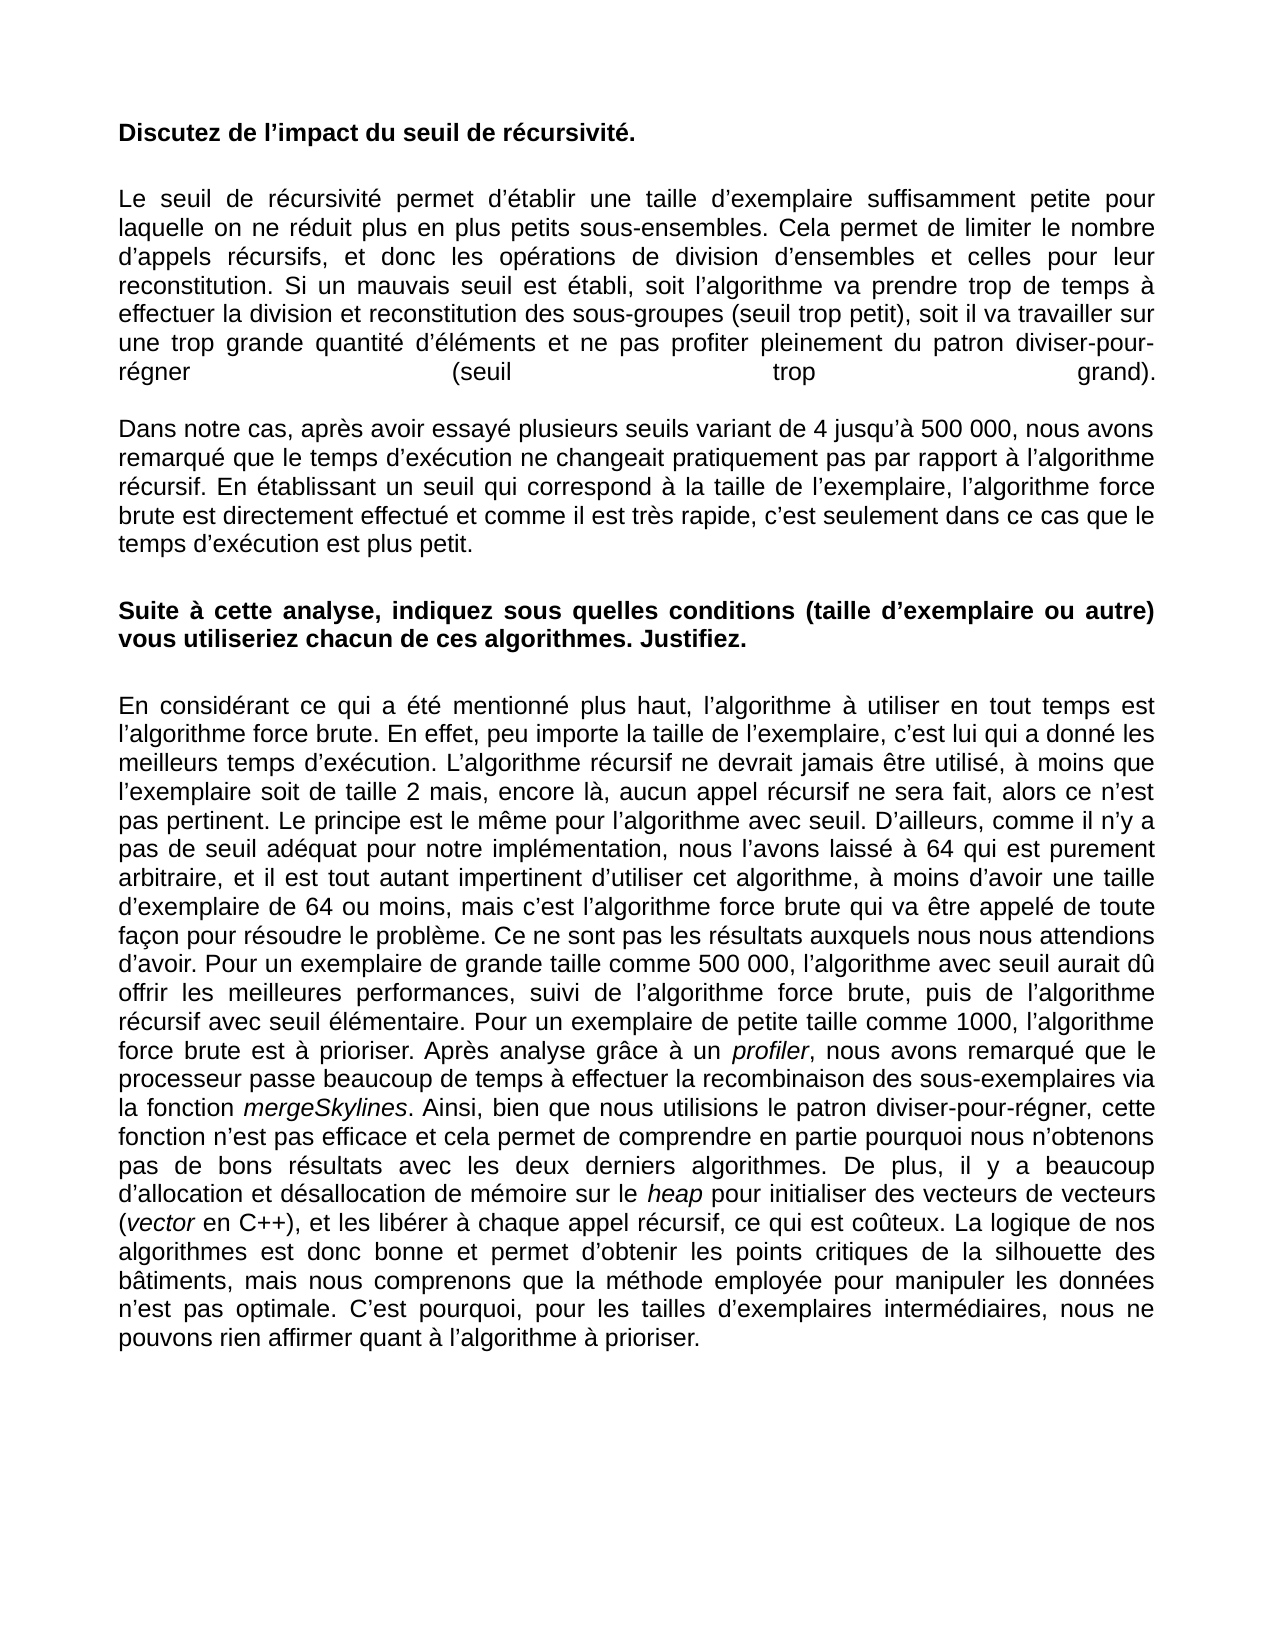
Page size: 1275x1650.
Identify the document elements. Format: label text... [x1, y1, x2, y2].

subtitle En considérant ce qui a été mentionné plus haut, l’algorithme à utiliser en tout temps est l’algorithme force brute. En effet, peu importe la taille de l’exemplaire, c’est lui qui a donné les meilleurs temps d’exécution. L’algorithme récursif ne devrait jamais être utilisé, à moins que l’exemplaire soit de taille 2 mais, encore là, aucun appel récursif ne sera fait, alors ce n’est pas pertinent. Le principe est le même pour l’algorithme avec seuil. D’ailleurs, comme il n’y a pas de seuil adéquat pour notre implémentation, nous l’avons laissé à 64 qui est purement arbitraire, et il est tout autant impertinent d’utiliser cet algorithme, à moins d’avoir une taille d’exemplaire de 64 ou moins, mais c’est l’algorithme force brute qui va être appelé de toute façon pour résoudre le problème. Ce ne sont pas les résultats auxquels nous nous attendions d’avoir. Pour un exemplaire de grande taille comme 500 000, l’algorithme avec seuil aurait dû offrir les meilleures performances, suivi de l’algorithme force brute, puis de l’algorithme récursif avec seuil élémentaire. Pour un exemplaire de petite taille comme 1000, l’algorithme force brute est à prioriser. Après analyse grâce à un profiler, nous avons remarqué que le processeur passe beaucoup de temps à effectuer la recombinaison des sous-exemplaires via la fonction mergeSkylines. Ainsi, bien que nous utilisions le patron diviser-pour-régner, cette fonction n’est pas efficace et cela permet de comprendre en partie pourquoi nous n’obtenons pas de bons résultats avec les deux derniers algorithmes. De plus, il y a beaucoup d’allocation et désallocation de mémoire sur le heap pour initialiser des vecteurs de vecteurs (vector en C++), et les libérer à chaque appel récursif, ce qui est coûteux. La logique de nos algorithmes est donc bonne et permet d’obtenir les points critiques de la silhouette des bâtiments, mais nous comprenons que la méthode employée pour manipuler les données n’est pas optimale. C’est pourquoi, pour les tailles d’exemplaires intermédiaires, nous ne pouvons rien affirmer quant à l’algorithme à prioriser. [118, 691, 1157, 1352]
subtitle Discutez de l’impact du seuil de récursivité. [118, 118, 1157, 147]
subtitle Suite à cette analyse, indiquez sous quelles conditions (taille d’exemplaire ou autre) vous utiliseriez chacun de ces algorithmes. Justifiez. [118, 596, 1157, 653]
subtitle Le seuil de récursivité permet d’établir une taille d’exemplaire suffisamment petite pour laquelle on ne réduit plus en plus petits sous-ensembles. Cela permet de limiter le nombre d’appels récursifs, et donc les opérations de division d’ensembles et celles pour leur reconstitution. Si un mauvais seuil est établi, soit l’algorithme va prendre trop de temps à effectuer la division et reconstitution des sous-groupes (seuil trop petit), soit il va travailler sur une trop grande quantité d’éléments et ne pas profiter pleinement du patron diviser-pour-régner (seuil trop grand). Dans notre cas, après avoir essayé plusieurs seuils variant de 4 jusqu’à 500 000, nous avons remarqué que le temps d’exécution ne changeait pratiquement pas par rapport à l’algorithme récursif. En établissant un seuil qui correspond à la taille de l’exemplaire, l’algorithme force brute est directement effectué et comme il est très rapide, c’est seulement dans ce cas que le temps d’exécution est plus petit. [118, 184, 1157, 558]
